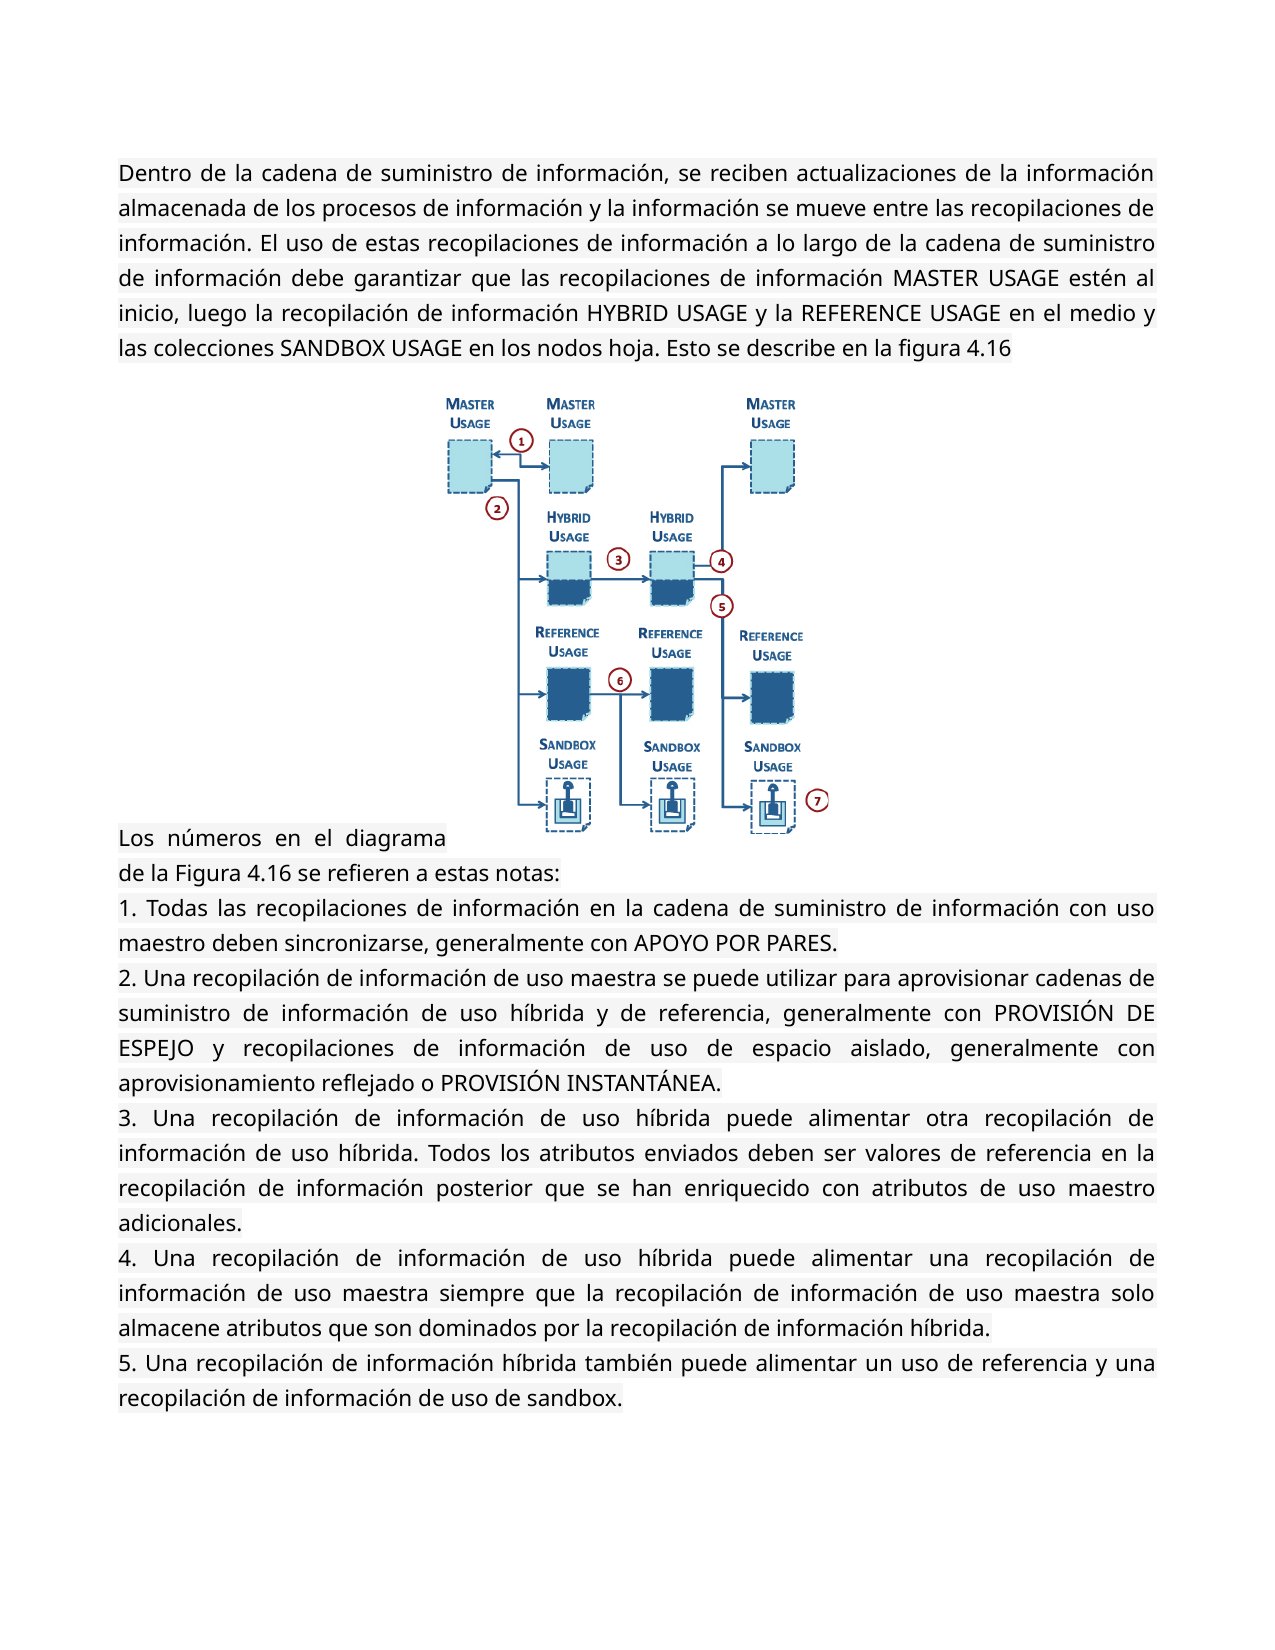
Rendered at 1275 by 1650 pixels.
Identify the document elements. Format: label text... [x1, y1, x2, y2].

text 3. Una recopilación de información de uso híbrida puede alimentar otra recopilación de información de uso híbrida. Todos los atributos enviados deben ser valores de referencia en la recopilación de información posterior que se han enriquecido con atributos de uso maestro adicionales. [118, 1098, 1157, 1238]
text Dentro de la cadena de suministro de información, se reciben actualizaciones de la información almacenada de los procesos de información y la información se mueve entre las recopilaciones de información. El uso de estas recopilaciones de información a lo largo de la cadena de suministro de información debe garantizar que las recopilaciones de información MASTER USAGE estén al inicio, luego la recopilación de información HYBRID USAGE y la REFERENCE USAGE en el medio y las colecciones SANDBOX USAGE en los nodos hoja. Esto se describe en la figura 4.16 [118, 153, 1157, 363]
text Los números en el diagrama de la Figura 4.16 se refieren a estas notas: [118, 818, 1157, 888]
picture [446, 398, 829, 834]
text 2. Una recopilación de información de uso maestra se puede utilizar para aprovisionar cadenas de suministro de información de uso híbrida y de referencia, generalmente con PROVISIÓN DE ESPEJO y recopilaciones de información de uso de espacio aislado, generalmente con aprovisionamiento reflejado o PROVISIÓN INSTANTÁNEA. [118, 958, 1157, 1098]
text 5. Una recopilación de información híbrida también puede alimentar un uso de referencia y una recopilación de información de uso de sandbox. [118, 1343, 1157, 1413]
text 1. Todas las recopilaciones de información en la cadena de suministro de información con uso maestro deben sincronizarse, generalmente con APOYO POR PARES. [118, 888, 1157, 958]
text 4. Una recopilación de información de uso híbrida puede alimentar una recopilación de información de uso maestra siempre que la recopilación de información de uso maestra solo almacene atributos que son dominados por la recopilación de información híbrida. [118, 1238, 1157, 1343]
